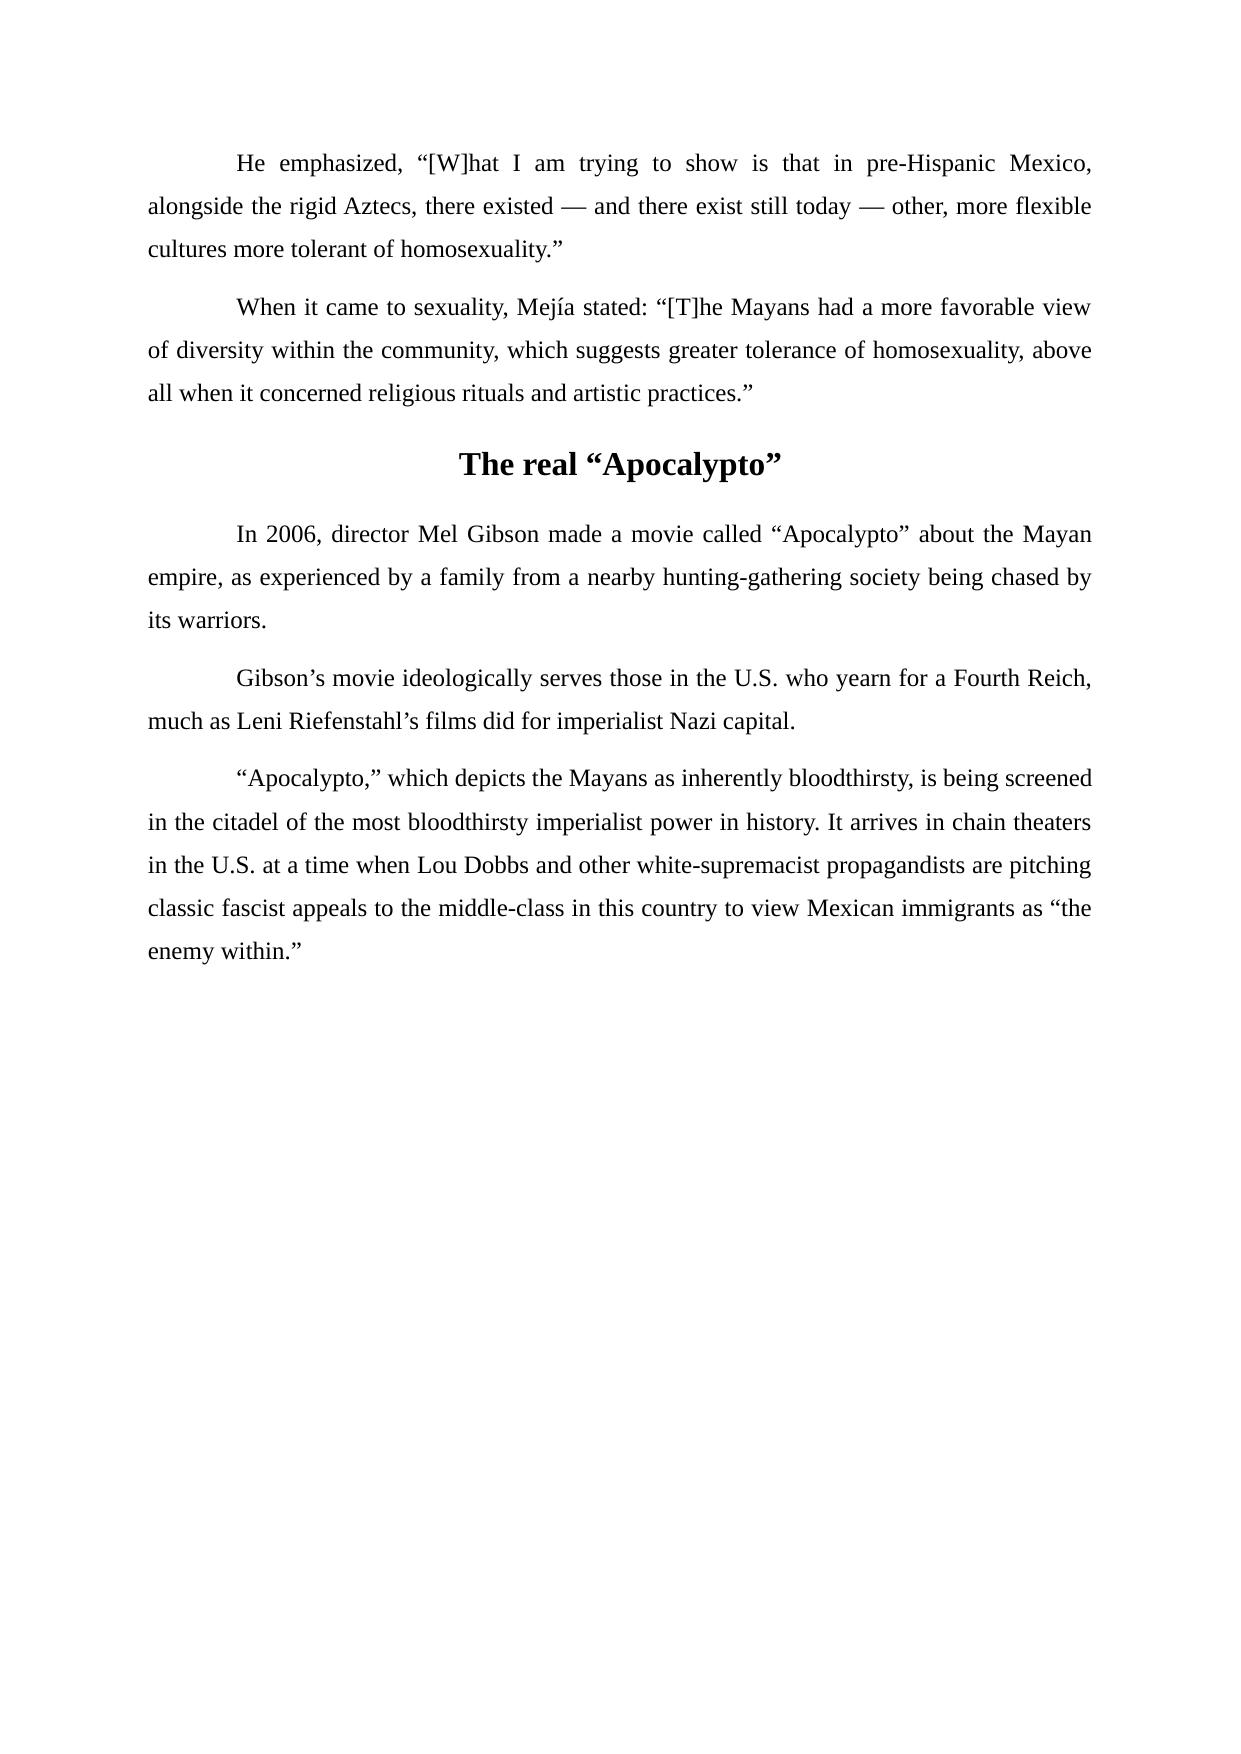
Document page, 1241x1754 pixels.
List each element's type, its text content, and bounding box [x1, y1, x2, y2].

text “Apocalypto,” which depicts the Mayans as inherently bloodthirsty, is being screened in the citadel of the most bloodthirsty imperialist power in history. It arrives in chain theaters in the U.S. at a time when Lou Dobbs and other white-supremacist propagandists are pitching classic fascist appeals to the middle-class in this country to view Mexican immigrants as “the enemy within.” [148, 763, 1093, 965]
subtitle The real “Apocalypto” [148, 444, 1093, 483]
text Gibson’s movie ideologically serves those in the U.S. who yearn for a Fourth Reich, much as Leni Riefenstahl’s films did for imperialist Nazi capital. [148, 663, 1093, 734]
text He emphasized, “[W]hat I am trying to show is that in pre-Hispanic Mexico, alongside the rigid Aztecs, there existed — and there exist still today — other, more flexible cultures more tolerant of homosexuality.” [148, 148, 1093, 263]
text When it came to sexuality, Mejía stated: “[T]he Mayans had a more favorable view of diversity within the community, which suggests greater tolerance of homosexuality, above all when it concerned religious rituals and artistic practices.” [148, 292, 1093, 407]
text In 2006, director Mel Gibson made a movie called “Apocalypto” about the Mayan empire, as experienced by a family from a nearby hunting-gathering society being chased by its warriors. [148, 519, 1093, 634]
